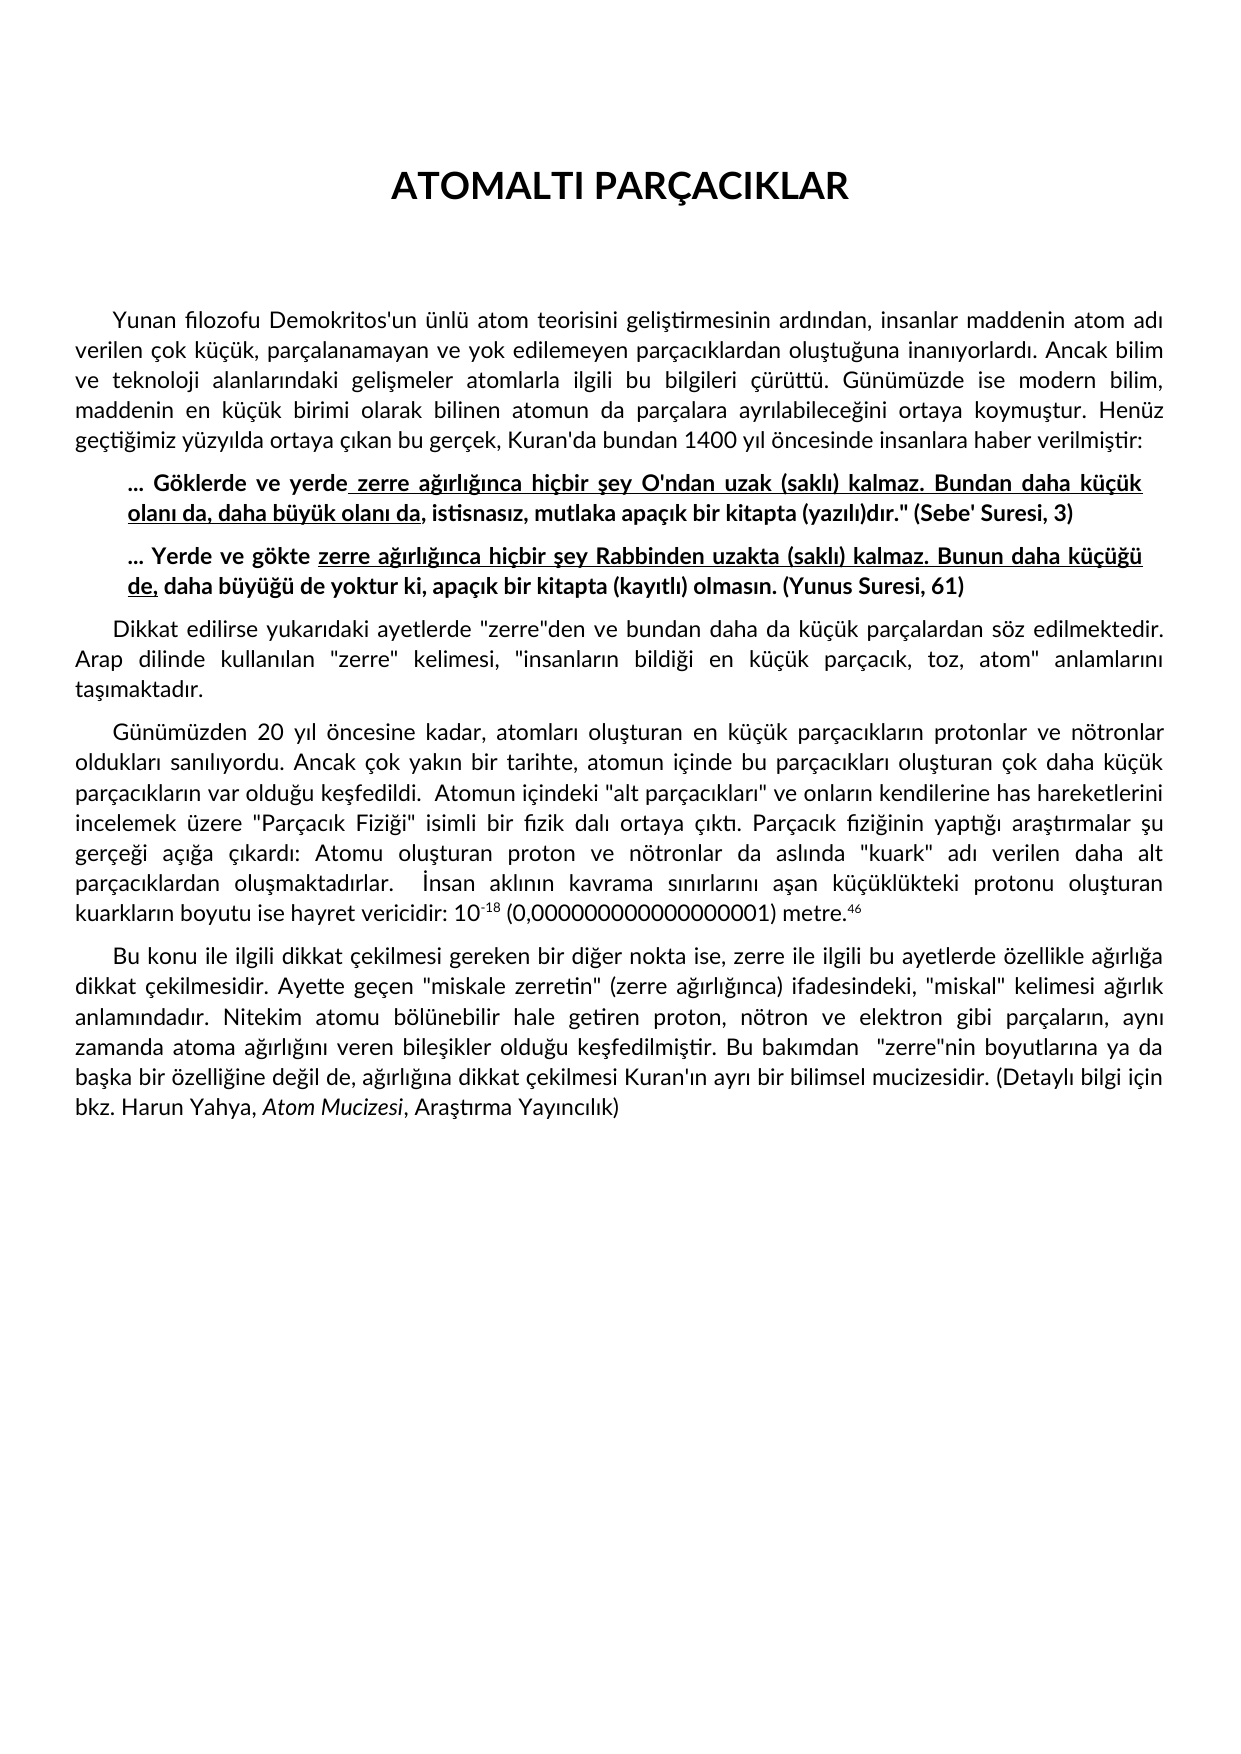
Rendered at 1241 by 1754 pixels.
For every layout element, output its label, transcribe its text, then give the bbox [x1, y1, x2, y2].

text ... Göklerde ve yerde zerre ağırlığınca hiçbir şey O'ndan uzak (saklı) kalmaz. Bundan daha küçük olanı da, daha büyük olanı da, istisnasız, mutlaka apaçık bir kitapta (yazılı)dır." (Sebe' Suresi, 3) [127, 469, 1143, 527]
text Bu konu ile ilgili dikkat çekilmesi gereken bir diğer nokta ise, zerre ile ilgili bu ayetlerde özellikle ağırlığa dikkat çekilmesidir. Ayette geçen "miskale zerretin" (zerre ağırlığınca) ifadesindeki, "miskal" kelimesi ağırlık anlamındadır. Nitekim atomu bölünebilir hale getiren proton, nötron ve elektron gibi parçaların, aynı zamanda atoma ağırlığını veren bileşikler olduğu keşfedilmiştir. Bu bakımdan "zerre"nin boyutlarına ya da başka bir özelliğine değil de, ağırlığına dikkat çekilmesi Kuran'ın ayrı bir bilimsel mucizesidir. (Detaylı bilgi için bkz. Harun Yahya, Atom Mucizesi, Araştırma Yayıncılık) [75, 942, 1165, 1120]
text Dikkat edilirse yukarıdaki ayetlerde "zerre"den ve bundan daha da küçük parçalardan söz edilmektedir. Arap dilinde kullanılan "zerre" kelimesi, "insanların bildiği en küçük parçacık, toz, atom" anlamlarını taşımaktadır. [75, 615, 1165, 703]
text Günümüzden 20 yıl öncesine kadar, atomları oluşturan en küçük parçacıkların protonlar ve nötronlar oldukları sanılıyordu. Ancak çok yakın bir tarihte, atomun içinde bu parçacıkları oluşturan çok daha küçük parçacıkların var olduğu keşfedildi. Atomun içindeki "alt parçacıkları" ve onların kendilerine has hareketlerini incelemek üzere "Parçacık Fiziği" isimli bir fizik dalı ortaya çıktı. Parçacık fiziğinin yaptığı araştırmalar şu gerçeği açığa çıkardı: Atomu oluşturan proton ve nötronlar da aslında "kuark" adı verilen daha alt parçacıklardan oluşmaktadırlar. İnsan aklının kavrama sınırlarını aşan küçüklükteki protonu oluşturan kuarkların boyutu ise hayret vericidir: 10-18 (0,000000000000000001) metre.46 [75, 718, 1165, 927]
text ... Yerde ve gökte zerre ağırlığınca hiçbir şey Rabbinden uzakta (saklı) kalmaz. Bunun daha küçüğü de, daha büyüğü de yoktur ki, apaçık bir kitapta (kayıtlı) olmasın. (Yunus Suresi, 61) [127, 542, 1143, 599]
text Yunan filozofu Demokritos'un ünlü atom teorisini geliştirmesinin ardından, insanlar maddenin atom adı verilen çok küçük, parçalanamayan ve yok edilemeyen parçacıklardan oluştuğuna inanıyorlardı. Ancak bilim ve teknoloji alanlarındaki gelişmeler atomlarla ilgili bu bilgileri çürüttü. Günümüzde ise modern bilim, maddenin en küçük birimi olarak bilinen atomun da parçalara ayrılabileceğini ortaya koymuştur. Henüz geçtiğimiz yüzyılda ortaya çıkan bu gerçek, Kuran'da bundan 1400 yıl öncesinde insanlara haber verilmiştir: [75, 305, 1165, 454]
subtitle ATOMALTI PARÇACIKLAR [75, 162, 1165, 207]
